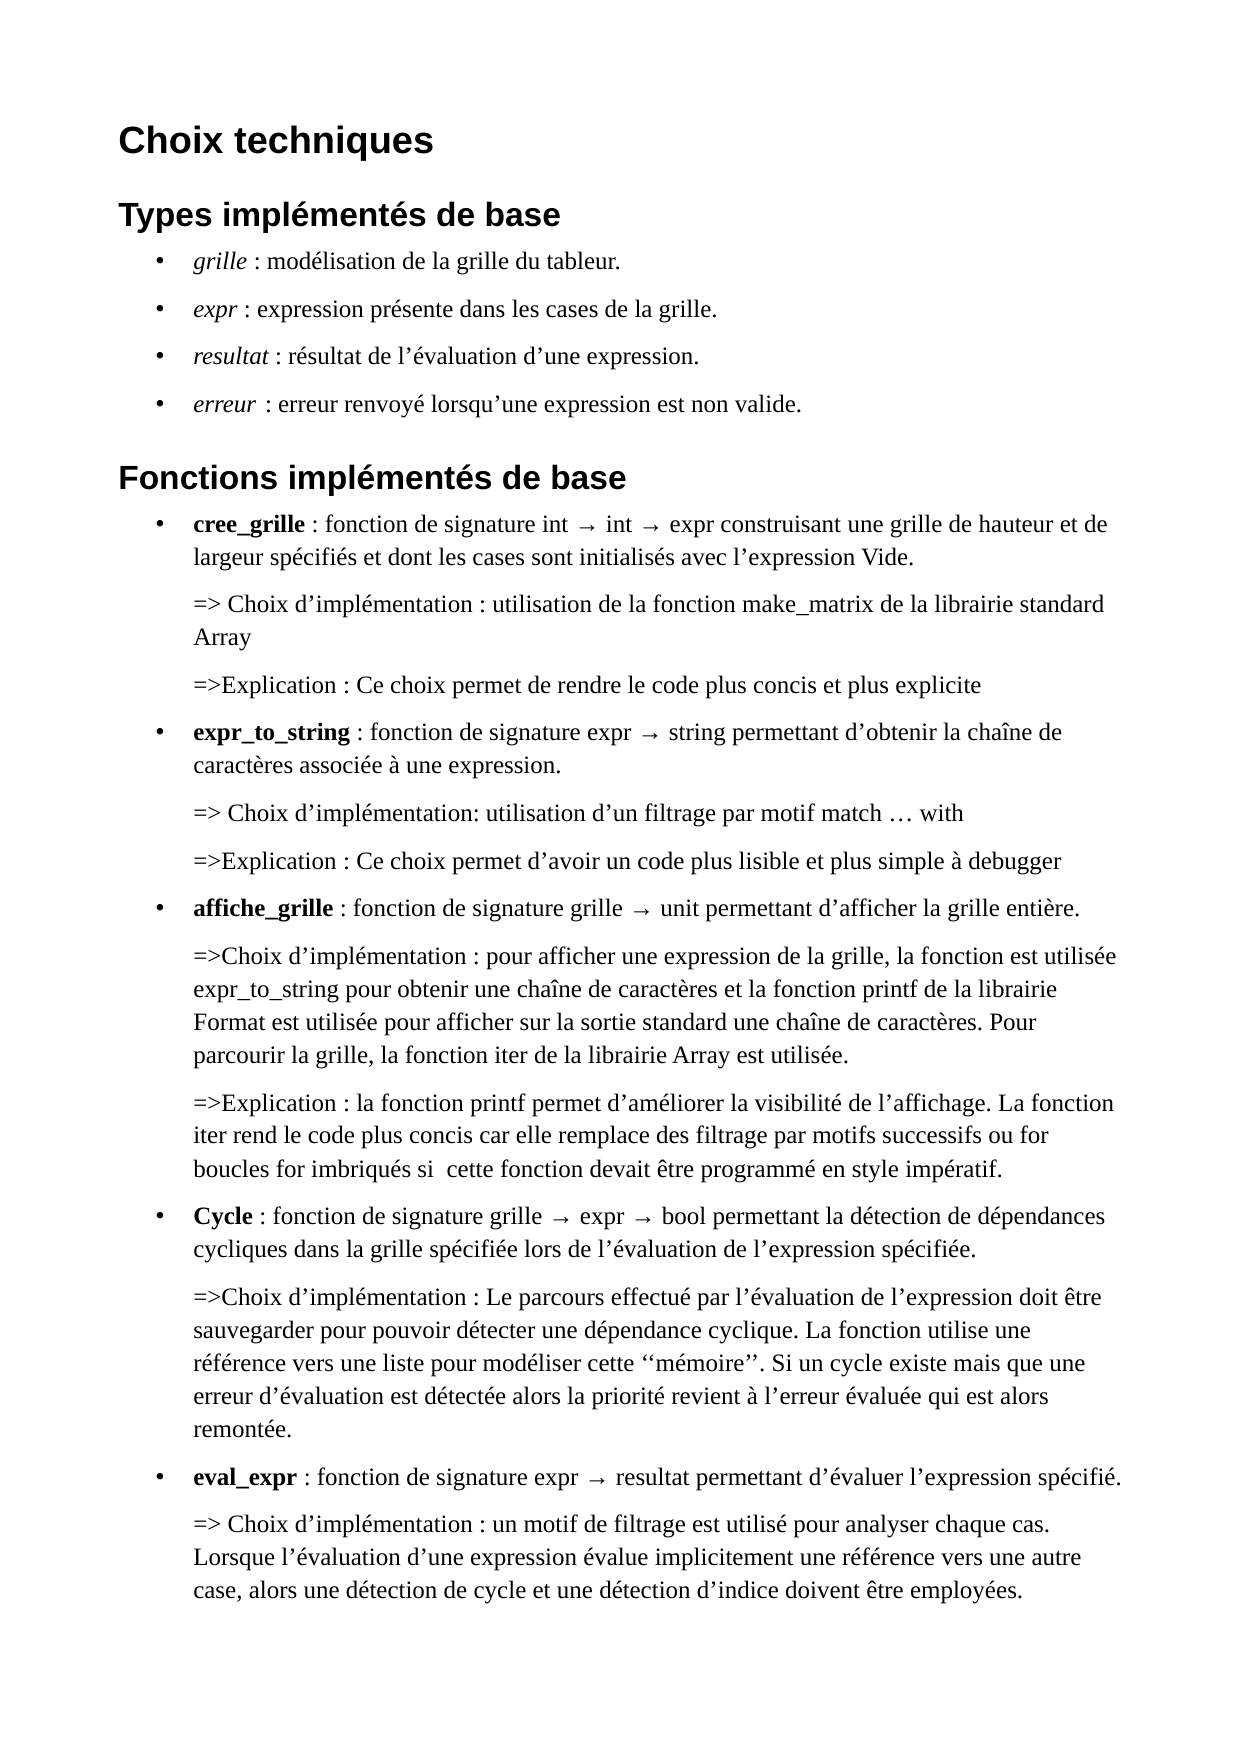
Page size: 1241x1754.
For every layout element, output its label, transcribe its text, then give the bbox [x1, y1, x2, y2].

list grille : modélisation de la grille du tableur. [156, 246, 1122, 275]
list cree_grille : fonction de signature int → int → expr construisant une grille de hauteur et de largeur spécifiés et dont les cases sont initialisés avec l’expression Vide. [156, 509, 1122, 570]
subtitle Types implémentés de base [118, 195, 1122, 234]
list expr_to_string : fonction de signature expr → string permettant d’obtenir la chaîne de caractères associée à une expression. [156, 717, 1122, 779]
list => Choix d’implémentation: utilisation d’un filtrage par motif match … with [156, 798, 1122, 827]
list Cycle : fonction de signature grille → expr → bool permettant la détection de dépendances cycliques dans la grille spécifiée lors de l’évaluation de l’expression spécifiée. [156, 1201, 1122, 1263]
list resultat : résultat de l’évaluation d’une expression. [156, 341, 1122, 370]
list => Choix d’implémentation : utilisation de la fonction make_matrix de la librairie standard Array [156, 589, 1122, 651]
list =>Explication : Ce choix permet de rendre le code plus concis et plus explicite [156, 670, 1122, 699]
list erreur : erreur renvoyé lorsqu’une expression est non valide. [156, 389, 1122, 418]
list =>Explication : Ce choix permet d’avoir un code plus lisible et plus simple à debugger [156, 846, 1122, 874]
list =>Choix d’implémentation : Le parcours effectué par l’évaluation de l’expression doit être sauvegarder pour pouvoir détecter une dépendance cyclique. La fonction utilise une référence vers une liste pour modéliser cette ‘‘mémoire’’. Si un cycle existe mais que une erreur d’évaluation est détectée alors la priorité revient à l’erreur évaluée qui est alors remontée. [156, 1282, 1122, 1443]
list => Choix d’implémentation : un motif de filtrage est utilisé pour analyser chaque cas. Lorsque l’évaluation d’une expression évalue implicitement une référence vers une autre case, alors une détection de cycle et une détection d’indice doivent être employées. [156, 1509, 1122, 1604]
subtitle Choix techniques [118, 118, 1122, 162]
list expr : expression présente dans les cases de la grille. [156, 294, 1122, 323]
list =>Explication : la fonction printf permet d’améliorer la visibilité de l’affichage. La fonction iter rend le code plus concis car elle remplace des filtrage par motifs successifs ou for boucles for imbriqués si cette fonction devait être programmé en style impératif. [156, 1088, 1122, 1182]
subtitle Fonctions implémentés de base [118, 457, 1122, 496]
list eval_expr : fonction de signature expr → resultat permettant d’évaluer l’expression spécifié. [156, 1462, 1122, 1490]
list affiche_grille : fonction de signature grille → unit permettant d’afficher la grille entière. [156, 893, 1122, 922]
list =>Choix d’implémentation : pour afficher une expression de la grille, la fonction est utilisée expr_to_string pour obtenir une chaîne de caractères et la fonction printf de la librairie Format est utilisée pour afficher sur la sortie standard une chaîne de caractères. Pour parcourir la grille, la fonction iter de la librairie Array est utilisée. [156, 941, 1122, 1069]
